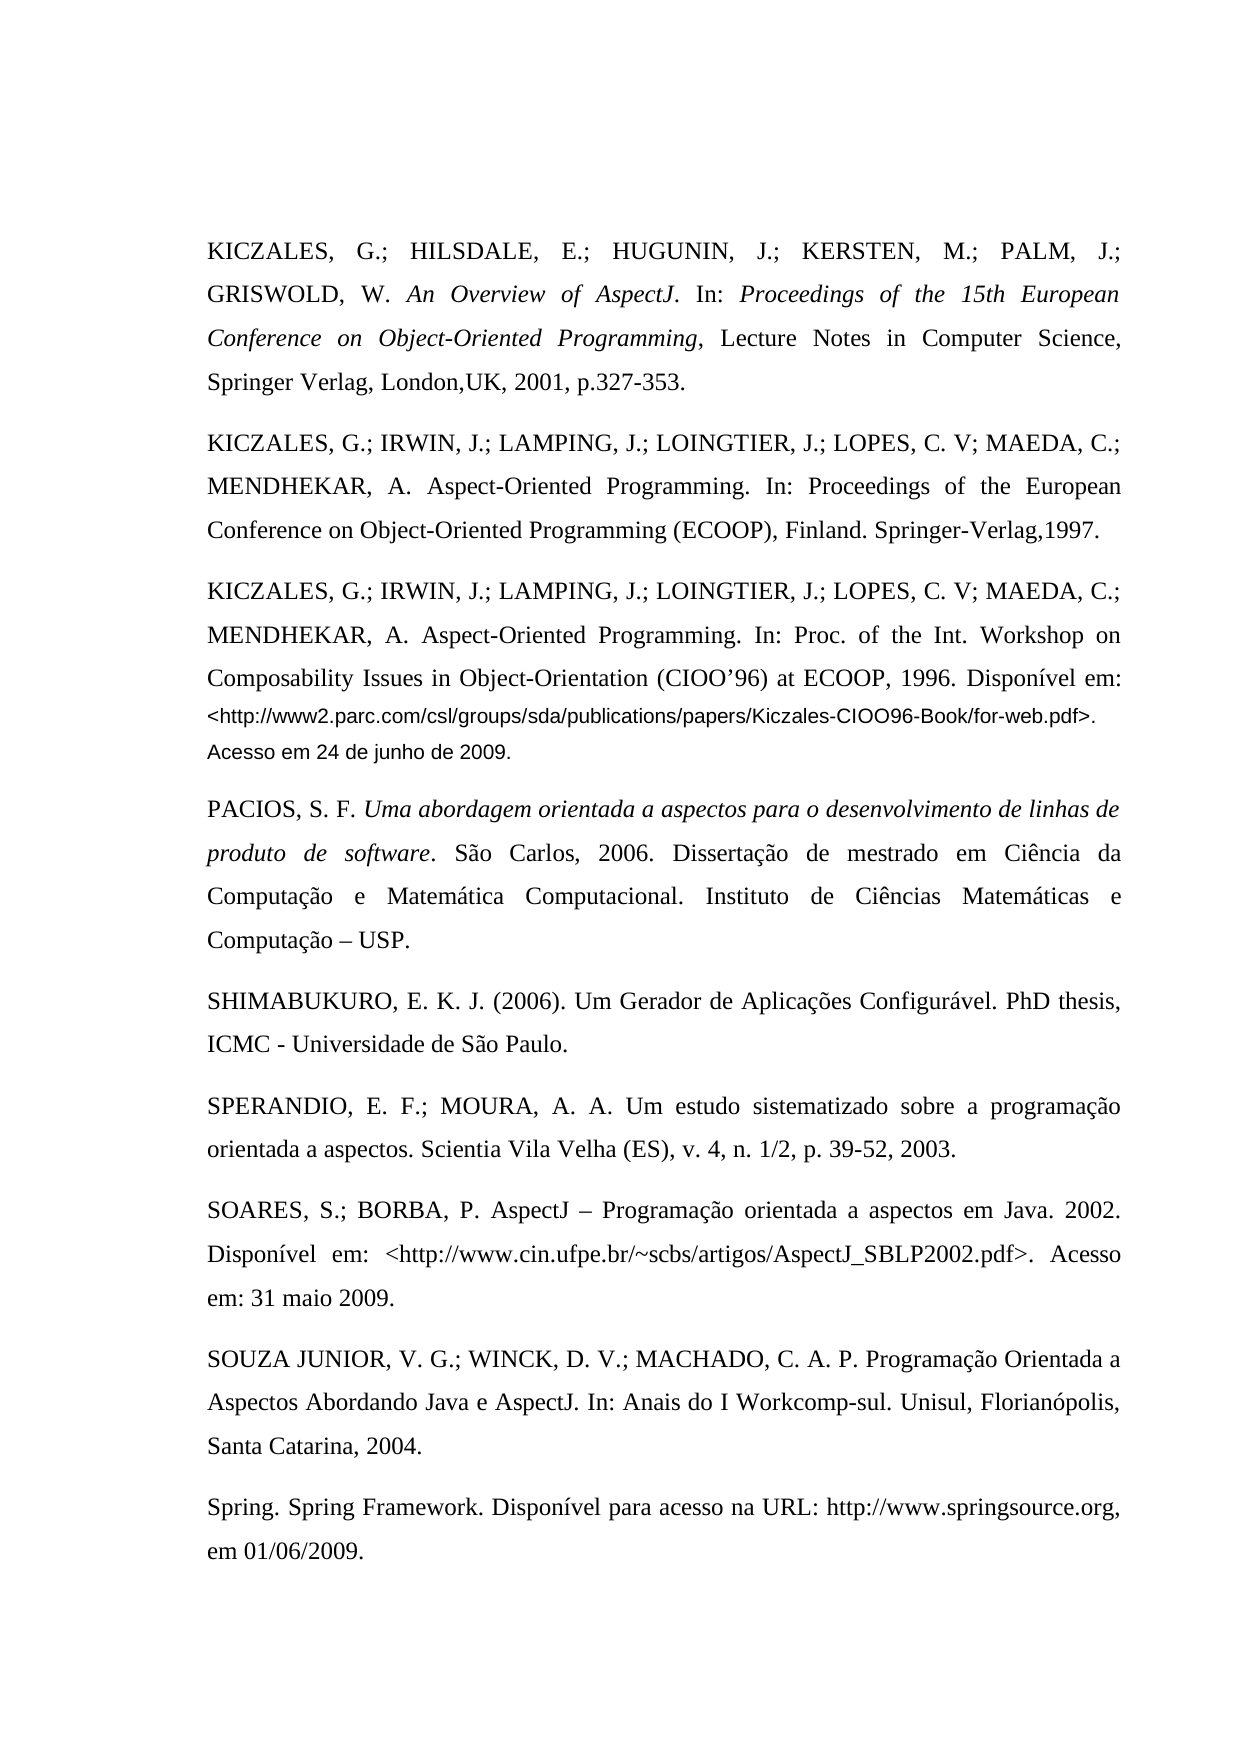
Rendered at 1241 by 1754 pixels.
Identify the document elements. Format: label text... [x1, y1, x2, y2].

text SHIMABUKURO, E. K. J. (2006). Um Gerador de Aplicações Configurável. PhD thesis, ICMC - Universidade de São Paulo. [207, 986, 1122, 1058]
text PACIOS, S. F. Uma abordagem orientada a aspectos para o desenvolvimento de linhas de produto de software. São Carlos, 2006. Dissertação de mestrado em Ciência da Computação e Matemática Computacional. Instituto de Ciências Matemáticas e Computação – USP. [207, 794, 1122, 954]
text KICZALES, G.; HILSDALE, E.; HUGUNIN, J.; KERSTEN, M.; PALM, J.; GRISWOLD, W. An Overview of AspectJ. In: Proceedings of the 15th European Conference on Object-Oriented Programming, Lecture Notes in Computer Science, Springer Verlag, London,UK, 2001, p.327-353. [207, 236, 1122, 396]
text SPERANDIO, E. F.; MOURA, A. A. Um estudo sistematizado sobre a programação orientada a aspectos. Scientia Vila Velha (ES), v. 4, n. 1/2, p. 39-52, 2003. [207, 1091, 1122, 1163]
text KICZALES, G.; IRWIN, J.; LAMPING, J.; LOINGTIER, J.; LOPES, C. V; MAEDA, C.; MENDHEKAR, A. Aspect-Oriented Programming. In: Proc. of the Int. Workshop on Composability Issues in Object-Orientation (CIOO’96) at ECOOP, 1996. Disponível em: <http://www2.parc.com/csl/groups/sda/publications/papers/Kiczales-CIOO96-Book/for-web.pdf>. Acesso em 24 de junho de 2009. [207, 576, 1122, 764]
text SOARES, S.; BORBA, P. AspectJ – Programação orientada a aspectos em Java. 2002. Disponível em: <http://www.cin.ufpe.br/~scbs/artigos/AspectJ_SBLP2002.pdf>. Acesso em: 31 maio 2009. [207, 1195, 1122, 1312]
text Spring. Spring Framework. Disponível para acesso na URL: http://www.springsource.org, em 01/06/2009. [207, 1492, 1122, 1565]
text KICZALES, G.; IRWIN, J.; LAMPING, J.; LOINGTIER, J.; LOPES, C. V; MAEDA, C.; MENDHEKAR, A. Aspect-Oriented Programming. In: Proceedings of the European Conference on Object-Oriented Programming (ECOOP), Finland. Springer-Verlag,1997. [207, 428, 1122, 544]
text SOUZA JUNIOR, V. G.; WINCK, D. V.; MACHADO, C. A. P. Programação Orientada a Aspectos Abordando Java e AspectJ. In: Anais do I Workcomp-sul. Unisul, Florianópolis, Santa Catarina, 2004. [207, 1344, 1122, 1460]
